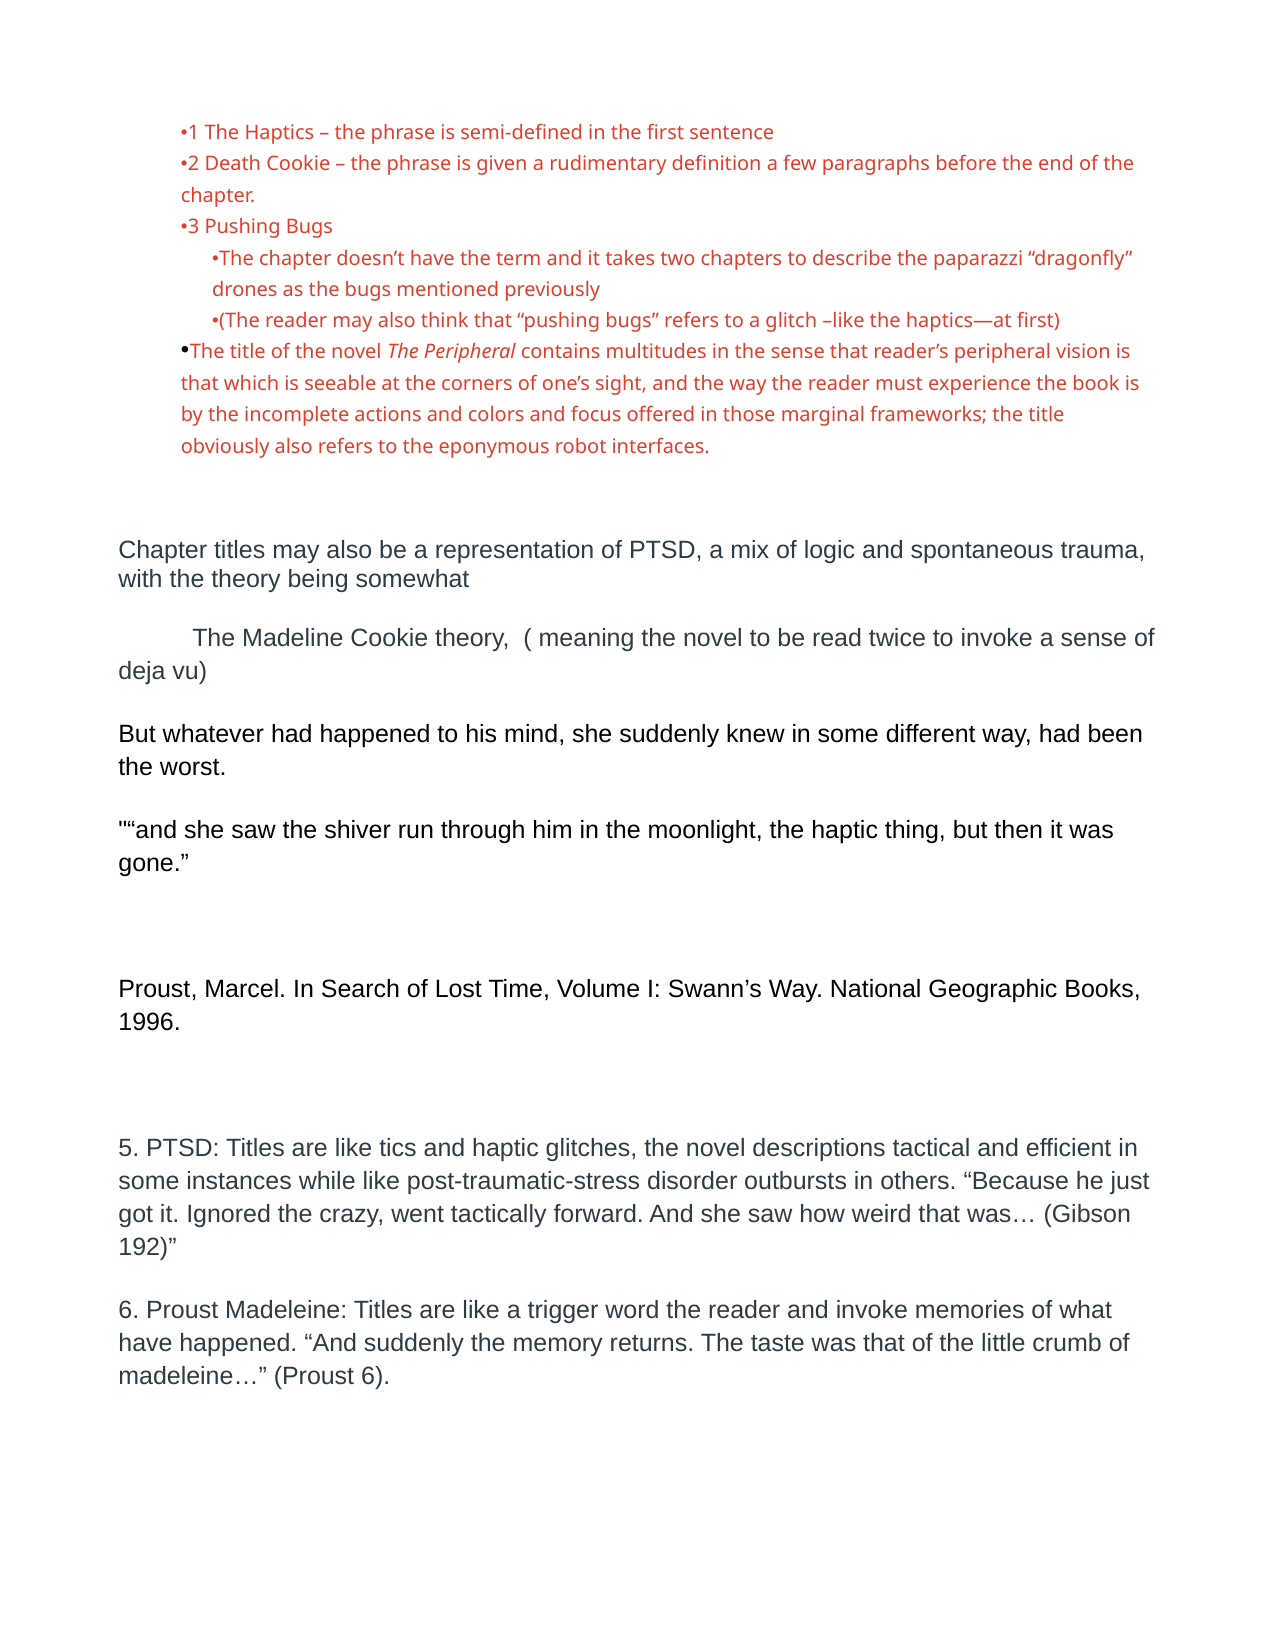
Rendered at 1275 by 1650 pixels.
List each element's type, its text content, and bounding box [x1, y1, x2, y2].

text "“and she saw the shiver run through him in the moonlight, the haptic thing, but then it was gone.” [118, 815, 1157, 877]
list The chapter doesn’t have the term and it takes two chapters to describe the paparazzi “dragonfly” drones as the bugs mentioned previously [118, 243, 1157, 302]
list 2 Death Cookie – the phrase is given a rudimentary definition a few paragraphs before the end of the chapter. [118, 149, 1157, 208]
text 6. Proust Madeleine: Titles are like a trigger word the reader and invoke memories of what have happened. “And suddenly the memory returns. The taste was that of the little crumb of madeleine…” (Proust 6). [118, 1295, 1157, 1390]
text Proust, Marcel. In Search of Lost Time, Volume I: Swann’s Way. National Geographic Books, 1996. [118, 974, 1157, 1036]
list 1 The Haptics – the phrase is semi-defined in the first sentence [118, 118, 1157, 145]
list (The reader may also think that “pushing bugs” refers to a glitch –like the haptics—at first) [118, 306, 1157, 333]
text Chapter titles may also be a representation of PTSD, a mix of logic and spontaneous trauma, with the theory being somewhat [118, 536, 1157, 593]
text 5. PTSD: Titles are like tics and haptic glitches, the novel descriptions tactical and efficient in some instances while like post-traumatic-stress disorder outbursts in others. “Because he just got it. Ignored the crazy, went tactically forward. And she saw how weird that was… (Gibson 192)” [118, 1133, 1157, 1261]
text The Madeline Cookie theory, ( meaning the novel to be read twice to invoke a sense of deja vu) [118, 623, 1157, 685]
list 3 Pushing Bugs [118, 212, 1157, 239]
text But whatever had happened to his mind, she suddenly knew in some different way, had been the worst. [118, 719, 1157, 781]
list The title of the novel The Peripheral contains multitudes in the sense that reader’s peripheral vision is that which is seeable at the corners of one’s sight, and the way the reader must experience the book is by the incomplete actions and colors and focus offered in those marginal frameworks; the title obviously also refers to the eponymous robot interfaces. [118, 338, 1157, 459]
